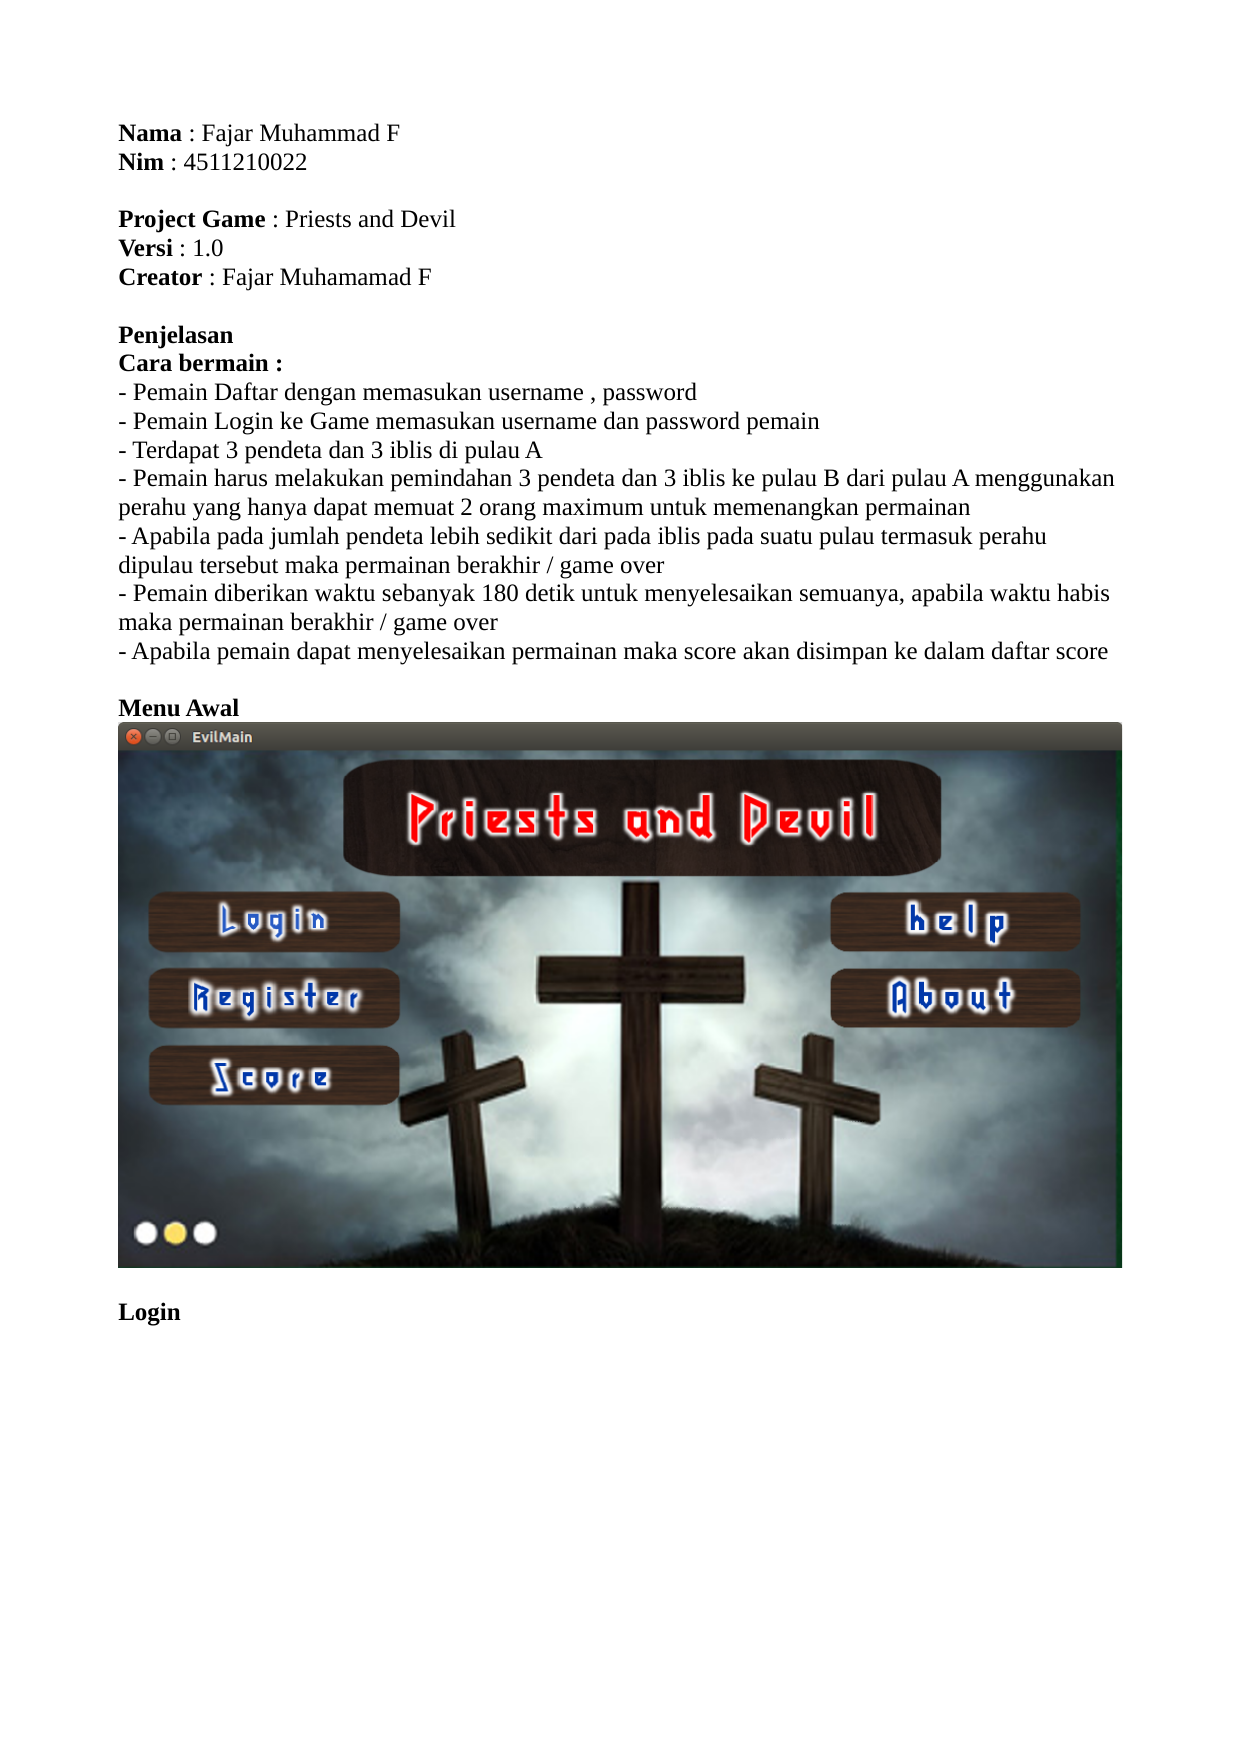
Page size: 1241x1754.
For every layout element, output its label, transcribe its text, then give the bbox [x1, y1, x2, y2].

text Nama : Fajar Muhammad F [118, 118, 1122, 147]
text - Pemain Daftar dengan memasukan username , password [118, 377, 1122, 406]
text Versi : 1.0 [118, 233, 1122, 262]
text - Pemain diberikan waktu sebanyak 180 detik untuk menyelesaikan semuanya, apabila waktu habis maka permainan berakhir / game over [118, 578, 1122, 636]
text Nim : 4511210022 [118, 147, 1122, 176]
text Menu Awal [118, 693, 1122, 722]
text Project Game : Priests and Devil [118, 204, 1122, 233]
picture [118, 722, 1123, 1268]
text Login [118, 1297, 1122, 1325]
text Penjelasan [118, 320, 1122, 348]
text - Terdapat 3 pendeta dan 3 iblis di pulau A [118, 435, 1122, 463]
text - Pemain Login ke Game memasukan username dan password pemain [118, 406, 1122, 435]
text Creator : Fajar Muhamamad F [118, 262, 1122, 291]
text - Apabila pemain dapat menyelesaikan permainan maka score akan disimpan ke dalam daftar score [118, 636, 1122, 665]
text Cara bermain : [118, 348, 1122, 377]
text - Apabila pada jumlah pendeta lebih sedikit dari pada iblis pada suatu pulau termasuk perahu dipulau tersebut maka permainan berakhir / game over [118, 521, 1122, 578]
text - Pemain harus melakukan pemindahan 3 pendeta dan 3 iblis ke pulau B dari pulau A menggunakan perahu yang hanya dapat memuat 2 orang maximum untuk memenangkan permainan [118, 463, 1122, 521]
